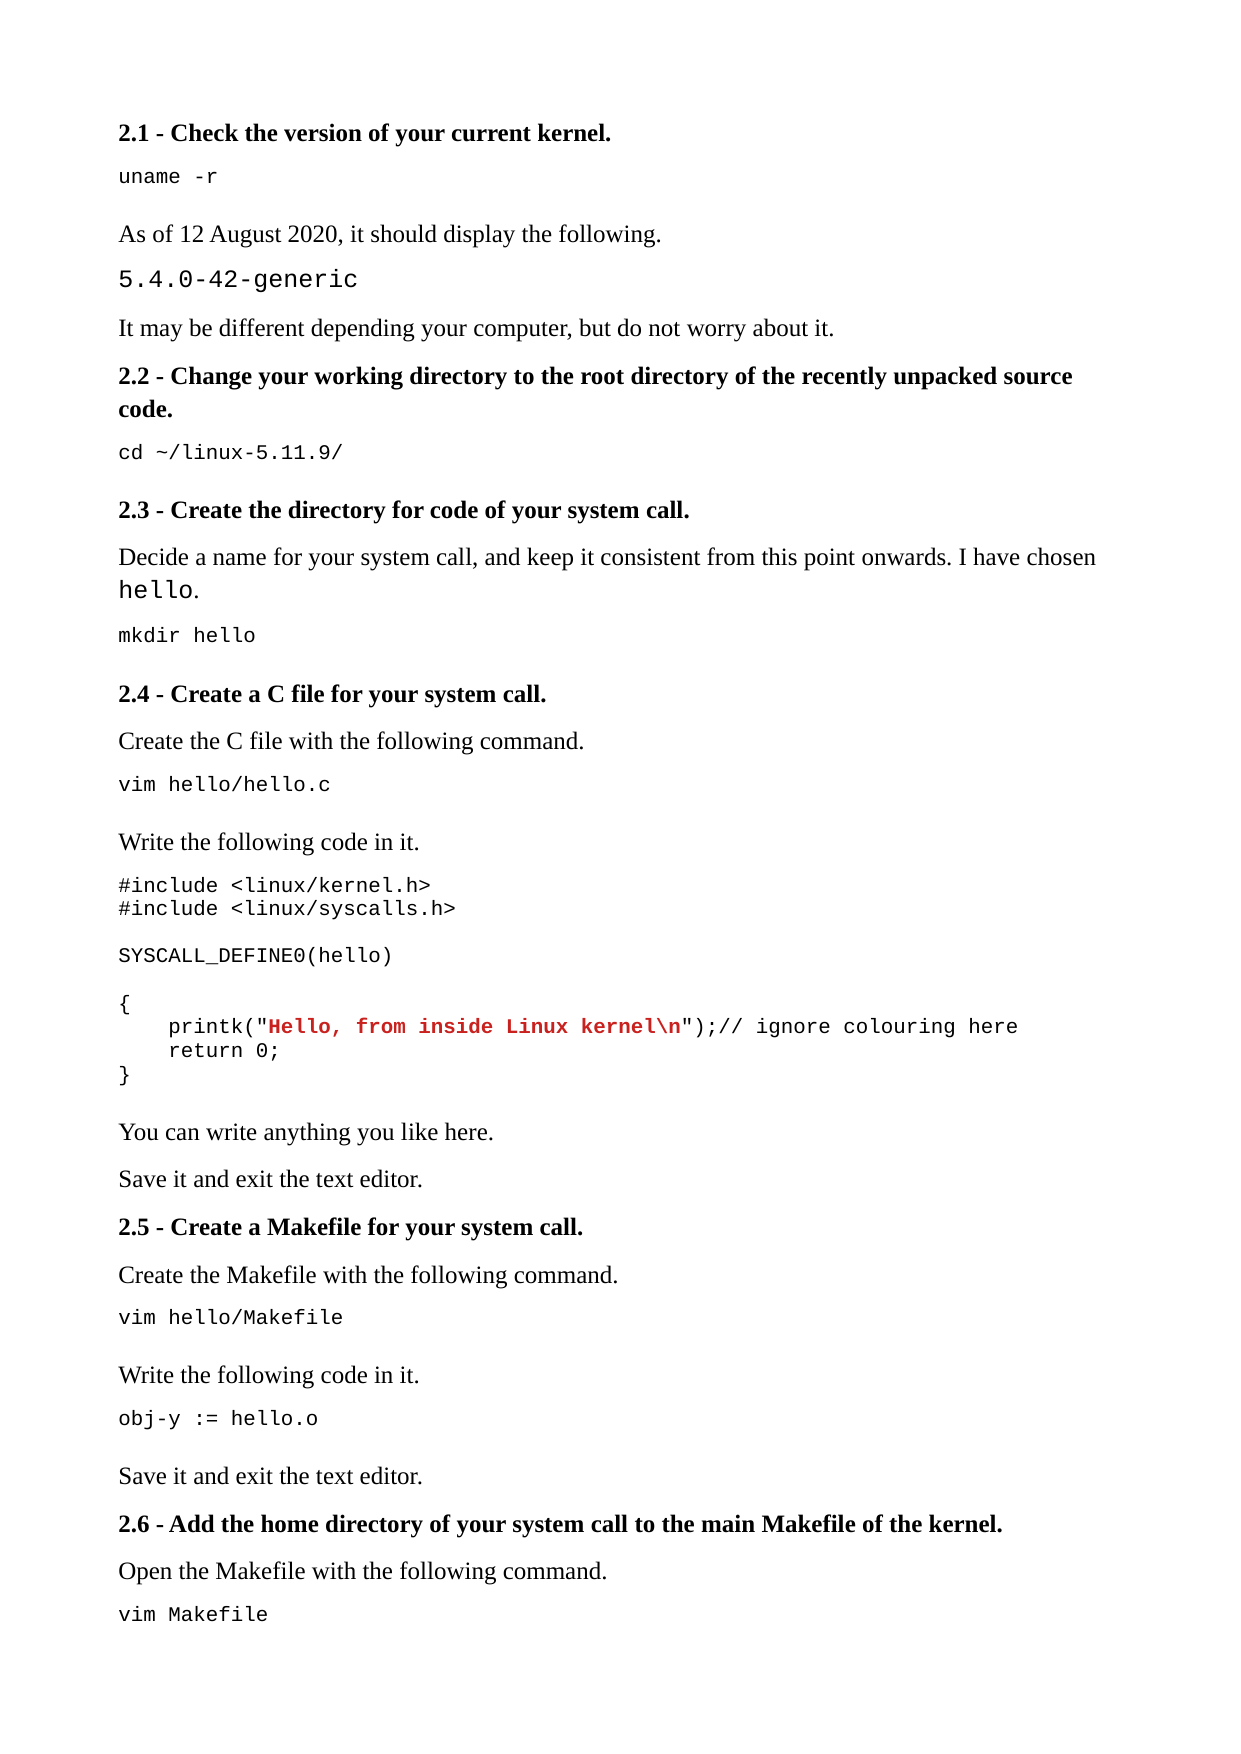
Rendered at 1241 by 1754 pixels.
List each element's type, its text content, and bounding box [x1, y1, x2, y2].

text 2.4 - Create a C file for your system call. [118, 679, 1122, 707]
text 2.2 - Change your working directory to the root directory of the recently unpacked source code. [118, 361, 1122, 423]
text 2.6 - Add the home directory of your system call to the main Makefile of the kernel. [118, 1509, 1122, 1537]
text return 0; [118, 1040, 1122, 1064]
text mkdir hello [118, 626, 1122, 649]
text Write the following code in it. [118, 1360, 1122, 1389]
text SYSCALL_DEFINE0(hello) [118, 946, 1122, 969]
text #include <linux/kernel.h> [118, 874, 1122, 898]
text Open the Makefile with the following command. [118, 1556, 1122, 1585]
text 2.3 - Create the directory for code of your system call. [118, 495, 1122, 524]
text Save it and exit the text editor. [118, 1164, 1122, 1193]
text vim Makefile [118, 1604, 1122, 1628]
text Decide a name for your system call, and keep it consistent from this point onwards. I have chosen hello. [118, 542, 1122, 606]
text Create the Makefile with the following command. [118, 1260, 1122, 1288]
text Create the C file with the following command. [118, 726, 1122, 755]
text It may be different depending your computer, but do not worry about it. [118, 313, 1122, 342]
text cd ~/linux-5.11.9/ [118, 442, 1122, 465]
text vim hello/Makefile [118, 1307, 1122, 1331]
text obj-y := hello.o [118, 1408, 1122, 1432]
text 5.4.0-42-generic [118, 266, 1122, 295]
text } [118, 1064, 1122, 1087]
text 2.5 - Create a Makefile for your system call. [118, 1212, 1122, 1241]
text You can write anything you like here. [118, 1117, 1122, 1146]
text { [118, 993, 1122, 1016]
text Write the following code in it. [118, 827, 1122, 856]
text As of 12 August 2020, it should display the following. [118, 219, 1122, 248]
text Save it and exit the text editor. [118, 1461, 1122, 1490]
text uname -r [118, 166, 1122, 189]
text vim hello/hello.c [118, 774, 1122, 797]
text #include <linux/syscalls.h> [118, 898, 1122, 922]
text printk("Hello, from inside Linux kernel\n");// ignore colouring here [118, 1016, 1122, 1040]
text 2.1 - Check the version of your current kernel. [118, 118, 1122, 147]
